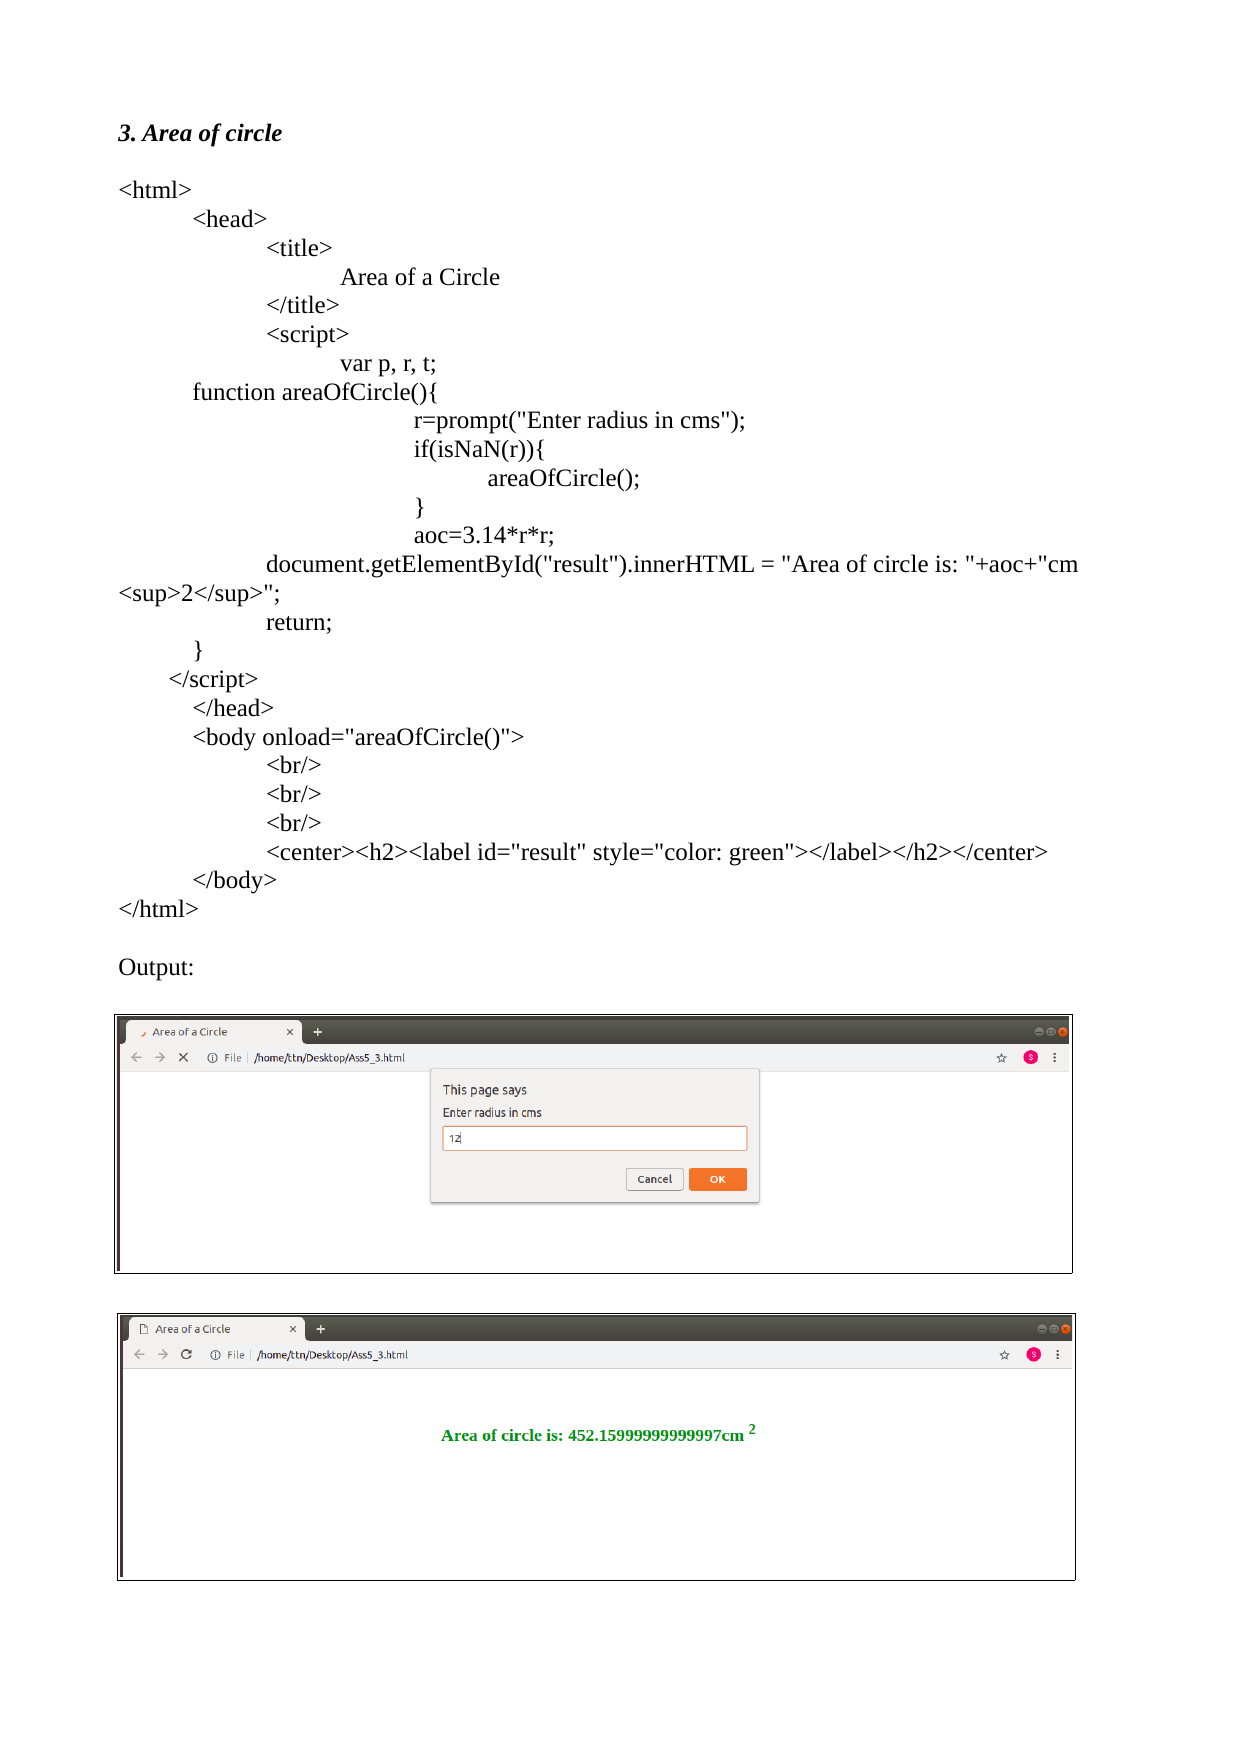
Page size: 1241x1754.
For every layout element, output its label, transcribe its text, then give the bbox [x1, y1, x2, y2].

text if(isNaN(r)){ [118, 434, 1122, 463]
text document.getElementById("result").innerHTML = "Area of circle is: "+aoc+"cm <sup>2</sup>"; [118, 549, 1122, 607]
text <br/> [118, 779, 1122, 808]
text <html> [118, 176, 1122, 204]
text Area of a Circle [118, 262, 1122, 291]
text <title> [118, 233, 1122, 262]
text var p, r, t; [118, 348, 1122, 377]
text } [118, 636, 1122, 664]
text </body> [118, 866, 1122, 894]
text function areaOfCircle(){ [118, 377, 1122, 406]
text return; [118, 607, 1122, 636]
text </html> [118, 894, 1122, 923]
text </script> [118, 664, 1122, 693]
text </title> [118, 291, 1122, 319]
text <body onload="areaOfCircle()"> [118, 722, 1122, 751]
text r=prompt("Enter radius in cms"); [118, 406, 1122, 434]
text <script> [118, 319, 1122, 348]
text <br/> [118, 751, 1122, 779]
text areaOfCircle(); [118, 463, 1122, 492]
text 3. Area of circle [118, 118, 1122, 147]
text aoc=3.14*r*r; [118, 521, 1122, 549]
picture [120, 1315, 1073, 1577]
text Output: [118, 952, 1122, 981]
picture [116, 1016, 1069, 1271]
text <head> [118, 204, 1122, 233]
text </head> [118, 693, 1122, 722]
text <center><h2><label id="result" style="color: green"></label></h2></center> [118, 837, 1122, 866]
text } [118, 492, 1122, 521]
text <br/> [118, 808, 1122, 837]
